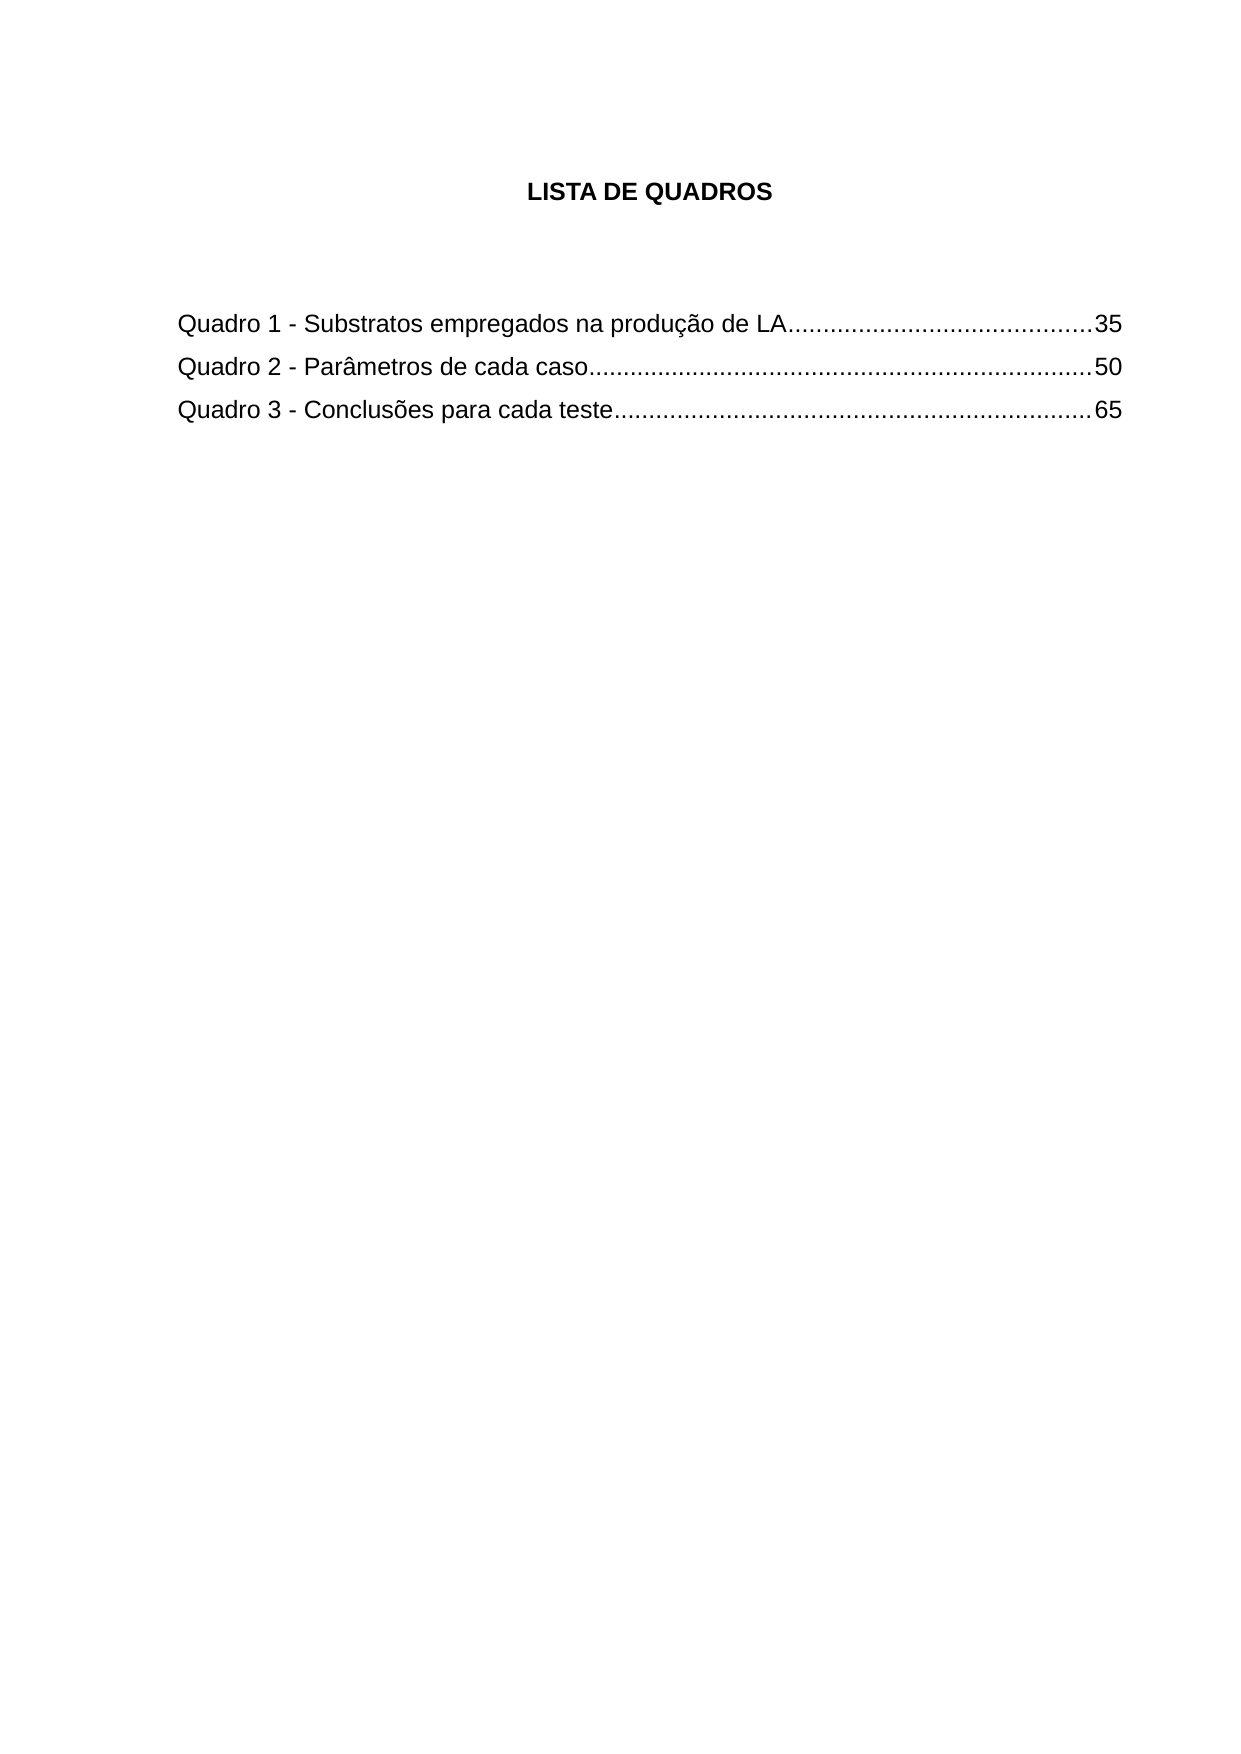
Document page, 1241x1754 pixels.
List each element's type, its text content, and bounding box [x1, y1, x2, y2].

subtitle LISTA DE QUADROS [177, 177, 1122, 206]
text Quadro 3 - Conclusões para cada teste 65 [177, 395, 1122, 424]
text Quadro 2 - Parâmetros de cada caso 50 [177, 352, 1122, 381]
text Quadro 1 - Substratos empregados na produção de LA 35 [177, 309, 1122, 338]
